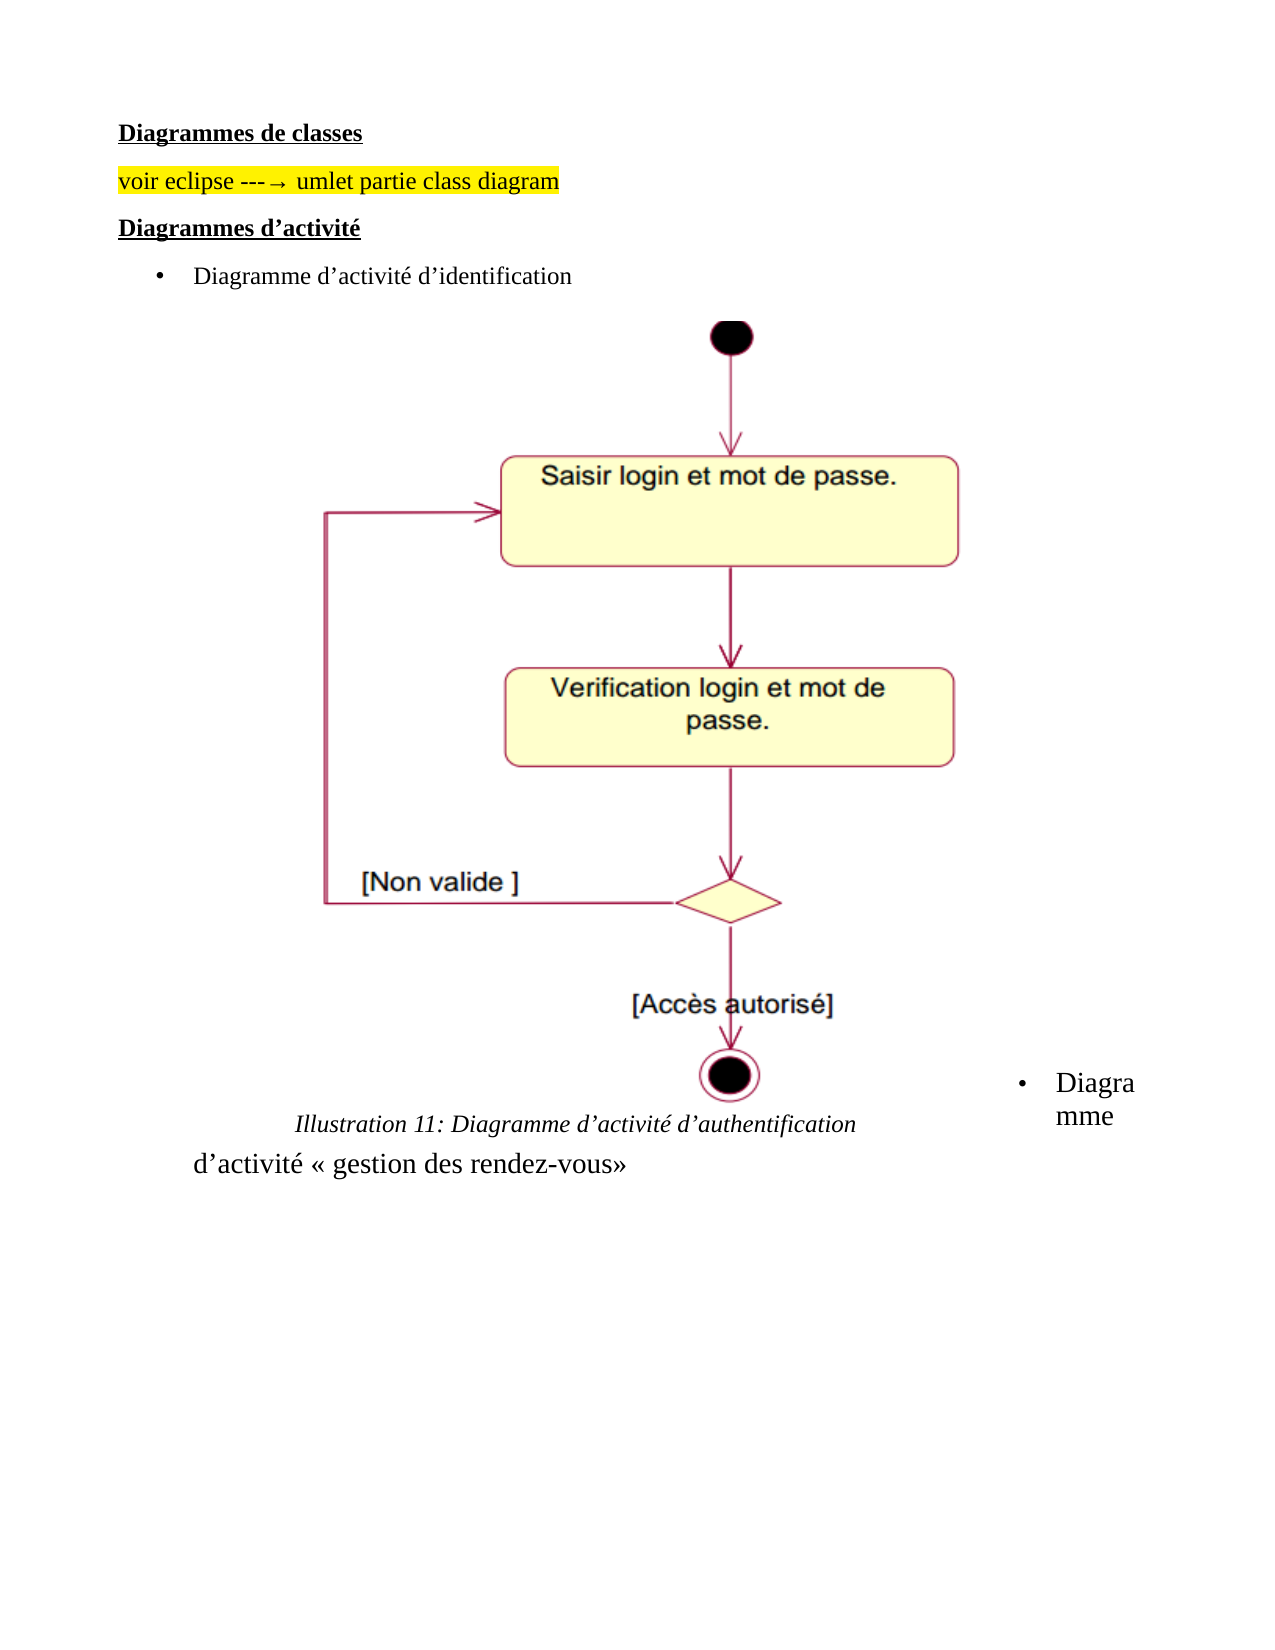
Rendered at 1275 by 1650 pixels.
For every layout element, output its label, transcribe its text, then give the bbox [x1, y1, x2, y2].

list Diagramme d’activité d’identification [156, 261, 1157, 290]
text voir eclipse ---→ umlet partie class diagram [118, 166, 1157, 194]
picture [294, 321, 981, 1109]
text Diagrammes de classes [118, 118, 1157, 147]
list Diagramme d’activité « gestion des rendez-vous» [156, 1065, 1157, 1179]
text Illustration 11: Diagramme d’activité d’authentification [294, 1109, 981, 1138]
text Diagrammes d’activité [118, 213, 1157, 242]
